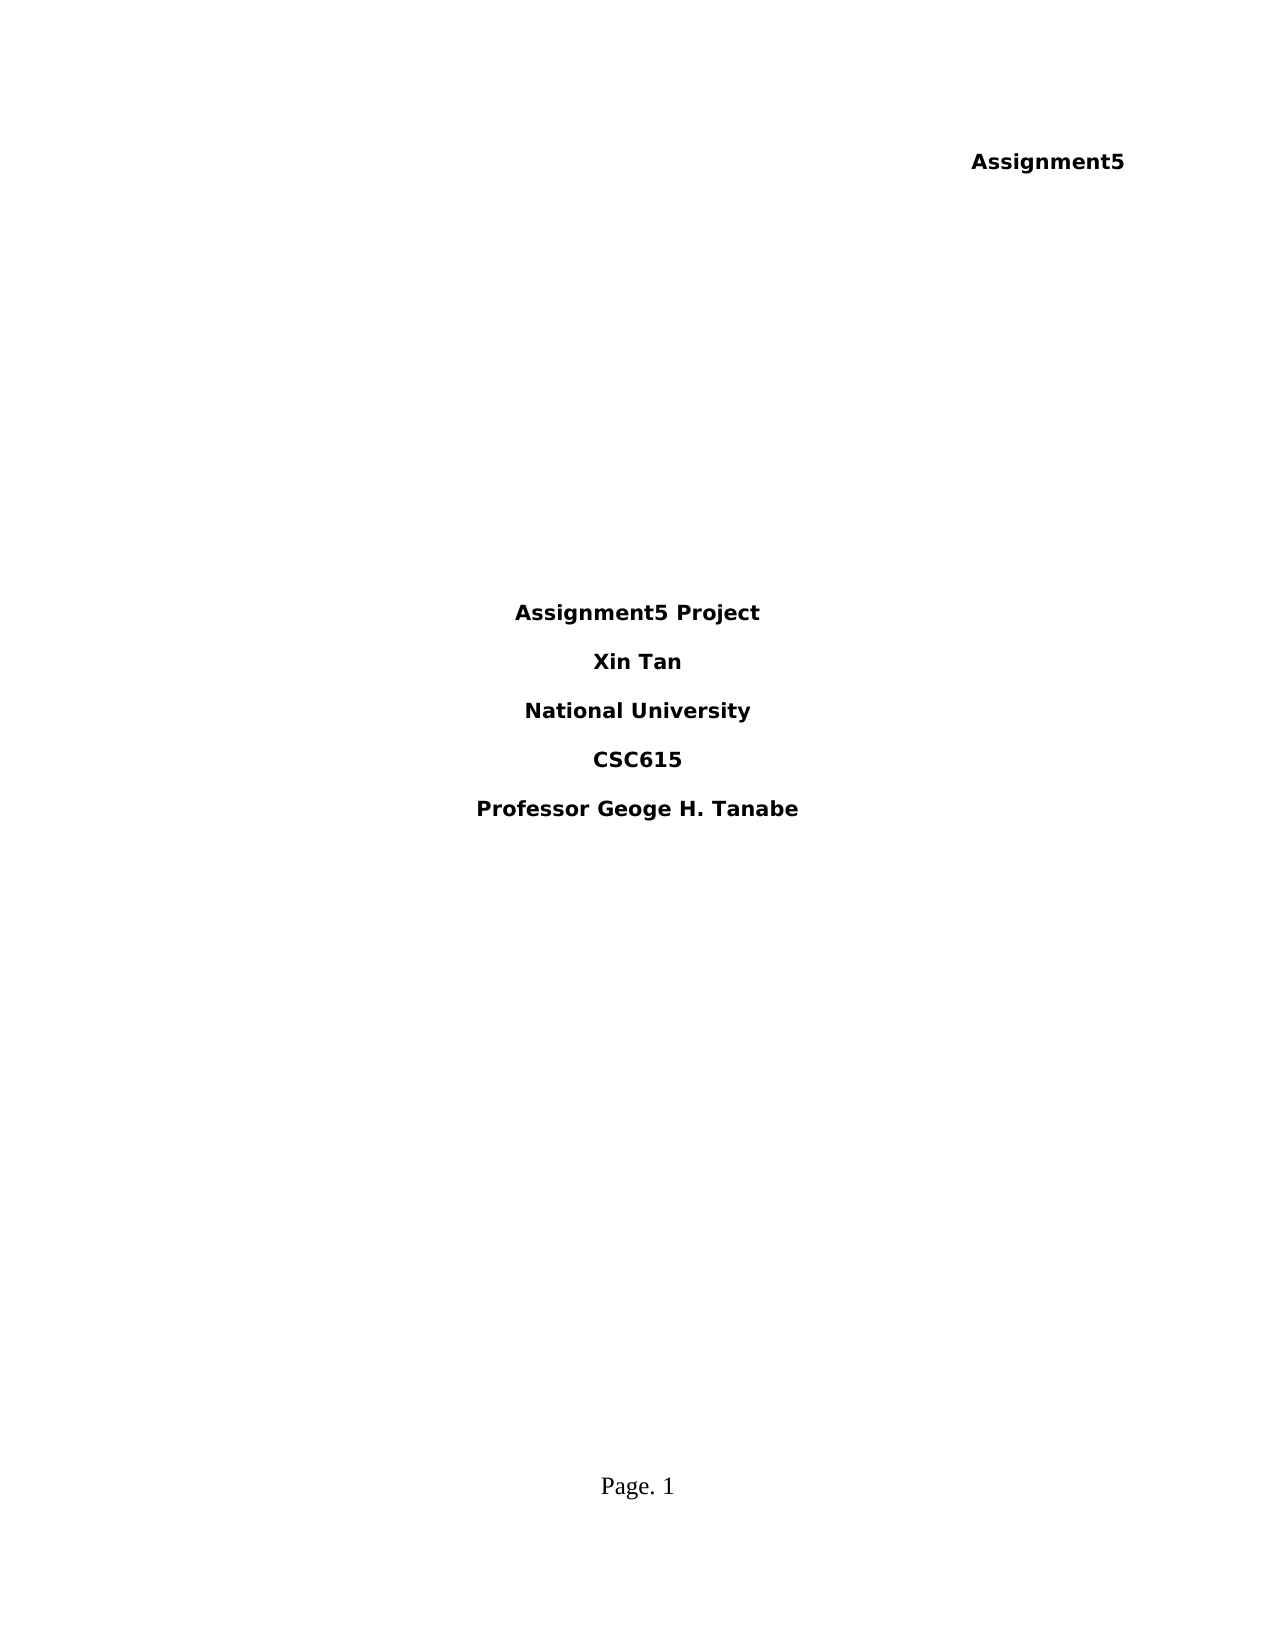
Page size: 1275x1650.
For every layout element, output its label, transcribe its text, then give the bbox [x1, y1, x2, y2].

text Assignment5 Project [150, 601, 1125, 625]
text Xin Tan [150, 649, 1125, 674]
text CSC615 [150, 747, 1125, 772]
text Professor Geoge H. Tanabe [150, 796, 1125, 821]
text National University [150, 698, 1125, 723]
